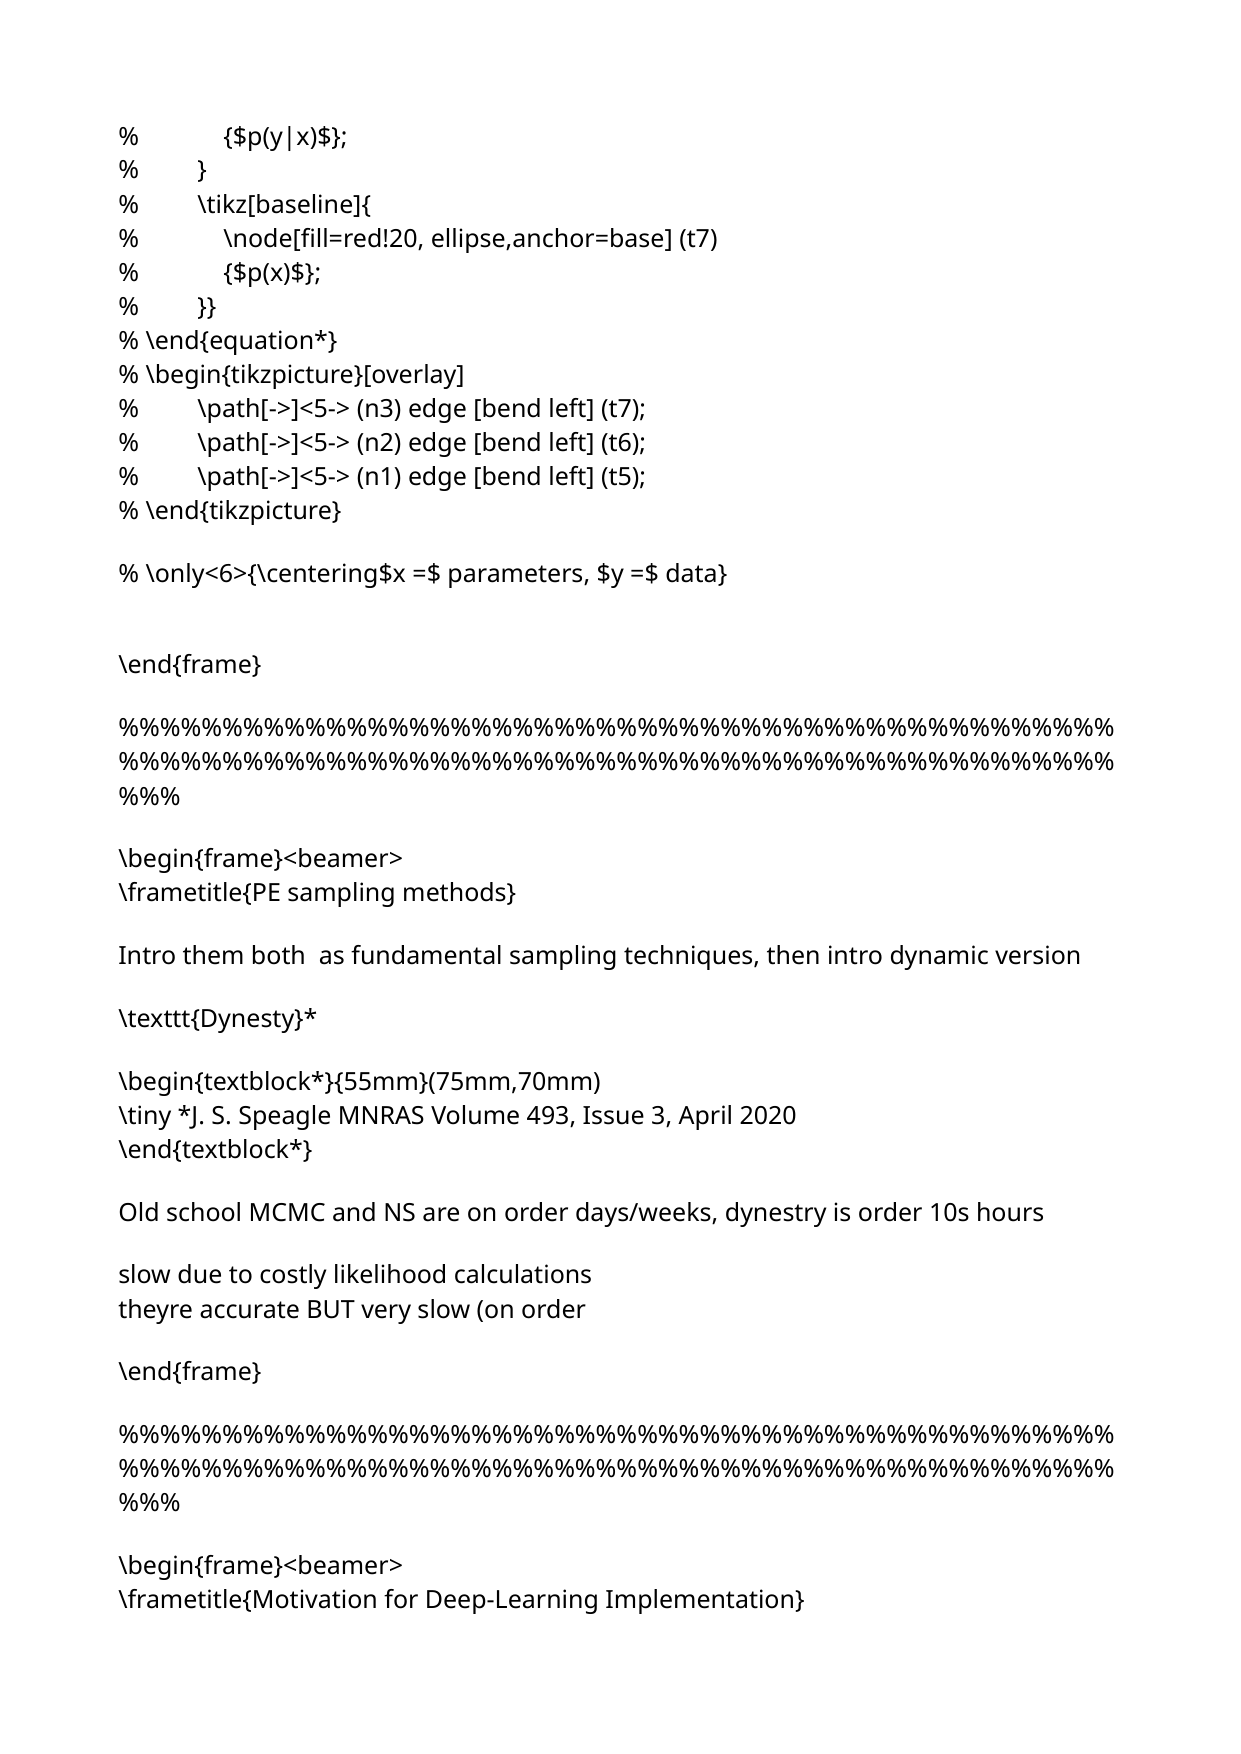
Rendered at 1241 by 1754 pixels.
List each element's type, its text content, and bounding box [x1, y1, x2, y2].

text % }} [118, 288, 1122, 322]
text % \path[->]<5-> (n3) edge [bend left] (t7); [118, 391, 1122, 425]
text \end{frame} [118, 647, 1122, 681]
text \tiny *J. S. Speagle MNRAS Volume 493, Issue 3, April 2020 [118, 1097, 1122, 1132]
text \frametitle{Motivation for Deep-Learning Implementation} [118, 1582, 1122, 1616]
text Old school MCMC and NS are on order days/weeks, dynestry is order 10s hours [118, 1194, 1122, 1228]
text % \only<6>{\centering$x =$ parameters, $y =$ data} [118, 556, 1122, 590]
text theyre accurate BUT very slow (on order [118, 1291, 1122, 1325]
text % \node[fill=red!20, ellipse,anchor=base] (t7) [118, 220, 1122, 254]
text % \tikz[baseline]{ [118, 186, 1122, 220]
text \frametitle{PE sampling methods} [118, 875, 1122, 909]
text slow due to costly likelihood calculations [118, 1257, 1122, 1291]
text \texttt{Dynesty}* [118, 1001, 1122, 1035]
text % \path[->]<5-> (n1) edge [bend left] (t5); [118, 459, 1122, 493]
text % \path[->]<5-> (n2) edge [bend left] (t6); [118, 425, 1122, 459]
text % {$p(y|x)$}; [118, 118, 1122, 152]
text \begin{textblock*}{55mm}(75mm,70mm) [118, 1063, 1122, 1097]
text \end{textblock*} [118, 1132, 1122, 1166]
text \begin{frame}<beamer> [118, 1548, 1122, 1582]
text % \begin{tikzpicture}[overlay] [118, 357, 1122, 391]
text Intro them both as fundamental sampling techniques, then intro dynamic version [118, 938, 1122, 972]
text % {$p(x)$}; [118, 254, 1122, 288]
text % \end{tikzpicture} [118, 493, 1122, 527]
text %%%%%%%%%%%%%%%%%%%%%%%%%%%%%%%%%%%%%%%%%%%%%%%%%%%%%%%%%%%%%%%%%%%%%%%%%%%%%%%%%%%%%%%%%%%%%%%%%%% [118, 1417, 1122, 1519]
text \end{frame} [118, 1354, 1122, 1388]
text % } [118, 152, 1122, 186]
text % \end{equation*} [118, 322, 1122, 357]
text %%%%%%%%%%%%%%%%%%%%%%%%%%%%%%%%%%%%%%%%%%%%%%%%%%%%%%%%%%%%%%%%%%%%%%%%%%%%%%%%%%%%%%%%%%%%%%%%%%% [118, 710, 1122, 812]
text \begin{frame}<beamer> [118, 841, 1122, 875]
